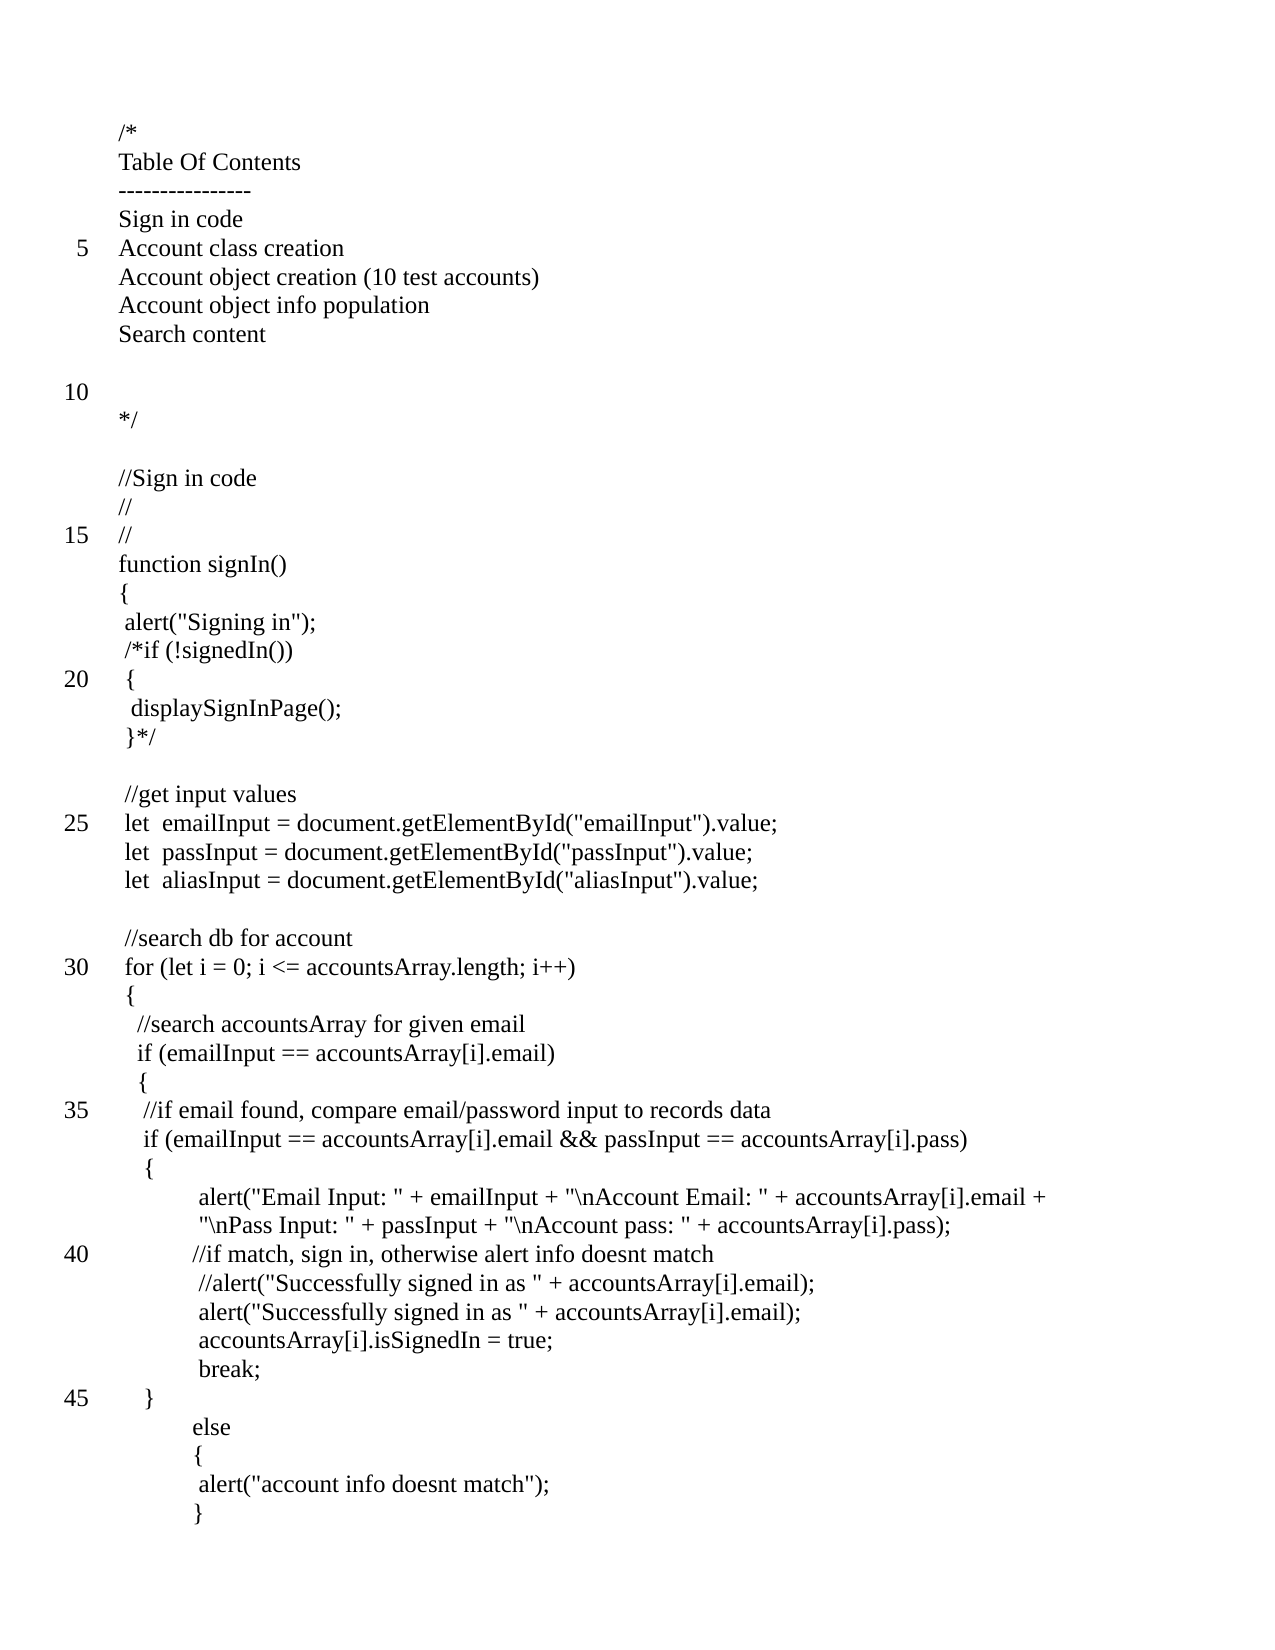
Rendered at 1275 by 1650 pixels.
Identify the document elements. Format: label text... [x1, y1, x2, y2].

text "\nPass Input: " + passInput + "\nAccount pass: " + accountsArray[i].pass); [118, 1211, 1157, 1239]
text alert("account info doesnt match"); [118, 1469, 1157, 1498]
text { [118, 981, 1157, 1009]
text */ [118, 406, 1157, 434]
text //get input values [118, 779, 1157, 808]
text { [118, 1441, 1157, 1469]
text let emailInput = document.getElementById("emailInput").value; [118, 808, 1157, 837]
text alert("Email Input: " + emailInput + "\nAccount Email: " + accountsArray[i].email + [118, 1182, 1157, 1211]
text //search accountsArray for given email [118, 1009, 1157, 1038]
text { [118, 1067, 1157, 1096]
text // [118, 492, 1157, 521]
text } [118, 1383, 1157, 1412]
text accountsArray[i].isSignedIn = true; [118, 1326, 1157, 1354]
text Account object info population [118, 291, 1157, 319]
text break; [118, 1354, 1157, 1383]
text //if match, sign in, otherwise alert info doesnt match [118, 1239, 1157, 1268]
text Account class creation [118, 233, 1157, 262]
text if (emailInput == accountsArray[i].email) [118, 1038, 1157, 1067]
text ---------------- [118, 176, 1157, 204]
text for (let i = 0; i <= accountsArray.length; i++) [118, 952, 1157, 981]
text alert("Signing in"); [118, 607, 1157, 636]
text function signIn() [118, 549, 1157, 578]
text { [118, 664, 1157, 693]
text //search db for account [118, 923, 1157, 952]
text //Sign in code [118, 463, 1157, 492]
text } [118, 1498, 1157, 1527]
text //alert("Successfully signed in as " + accountsArray[i].email); [118, 1268, 1157, 1297]
text Sign in code [118, 204, 1157, 233]
text }*/ [118, 722, 1157, 751]
text let passInput = document.getElementById("passInput").value; [118, 837, 1157, 866]
text /* [118, 118, 1157, 147]
text { [118, 578, 1157, 607]
text displaySignInPage(); [118, 693, 1157, 722]
text //if email found, compare email/password input to records data [118, 1096, 1157, 1124]
text /*if (!signedIn()) [118, 636, 1157, 664]
text let aliasInput = document.getElementById("aliasInput").value; [118, 866, 1157, 894]
text { [118, 1153, 1157, 1182]
text Account object creation (10 test accounts) [118, 262, 1157, 291]
text alert("Successfully signed in as " + accountsArray[i].email); [118, 1297, 1157, 1326]
text Table Of Contents [118, 147, 1157, 176]
text // [118, 521, 1157, 549]
text if (emailInput == accountsArray[i].email && passInput == accountsArray[i].pass) [118, 1124, 1157, 1153]
text else [118, 1412, 1157, 1441]
text Search content [118, 319, 1157, 348]
